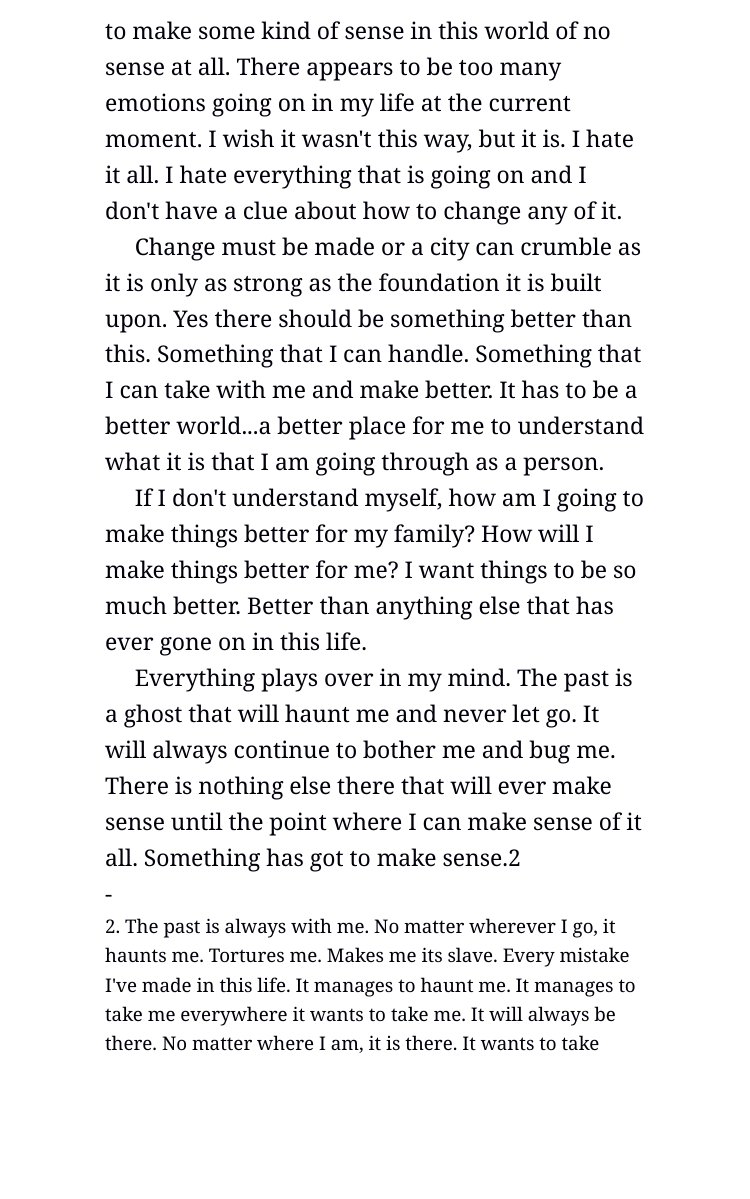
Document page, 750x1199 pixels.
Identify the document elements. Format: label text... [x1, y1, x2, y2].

text to make some kind of sense in this world of no sense at all. There appears to be too many emotions going on in my life at the current moment. I wish it wasn't this way, but it is. I hate it all. I hate everything that is going on and I don't have a clue about how to change any of it. [105, 15, 645, 226]
text - [105, 877, 645, 909]
text Everything plays over in my mind. The past is a ghost that will haunt me and never let go. It will always continue to bother me and bug me. There is nothing else there that will ever make sense until the point where I can make sense of it all. Something has got to make sense.2 [105, 662, 645, 873]
text If I don't understand myself, how am I going to make things better for my family? How will I make things better for me? I want things to be so much better. Better than anything else that has ever gone on in this life. [105, 482, 645, 657]
text 2. The past is always with me. No matter wherever I go, it haunts me. Tortures me. Makes me its slave. Every mistake I've made in this life. It manages to haunt me. It manages to take me everywhere it wants to take me. It will always be there. No matter where I am, it is there. It wants to take [105, 913, 645, 1056]
text Change must be made or a city can crumble as it is only as strong as the foundation it is built upon. Yes there should be something better than this. Something that I can handle. Something that I can take with me and make better. It has to be a better world...a better place for me to understand what it is that I am going through as a person. [105, 231, 645, 477]
